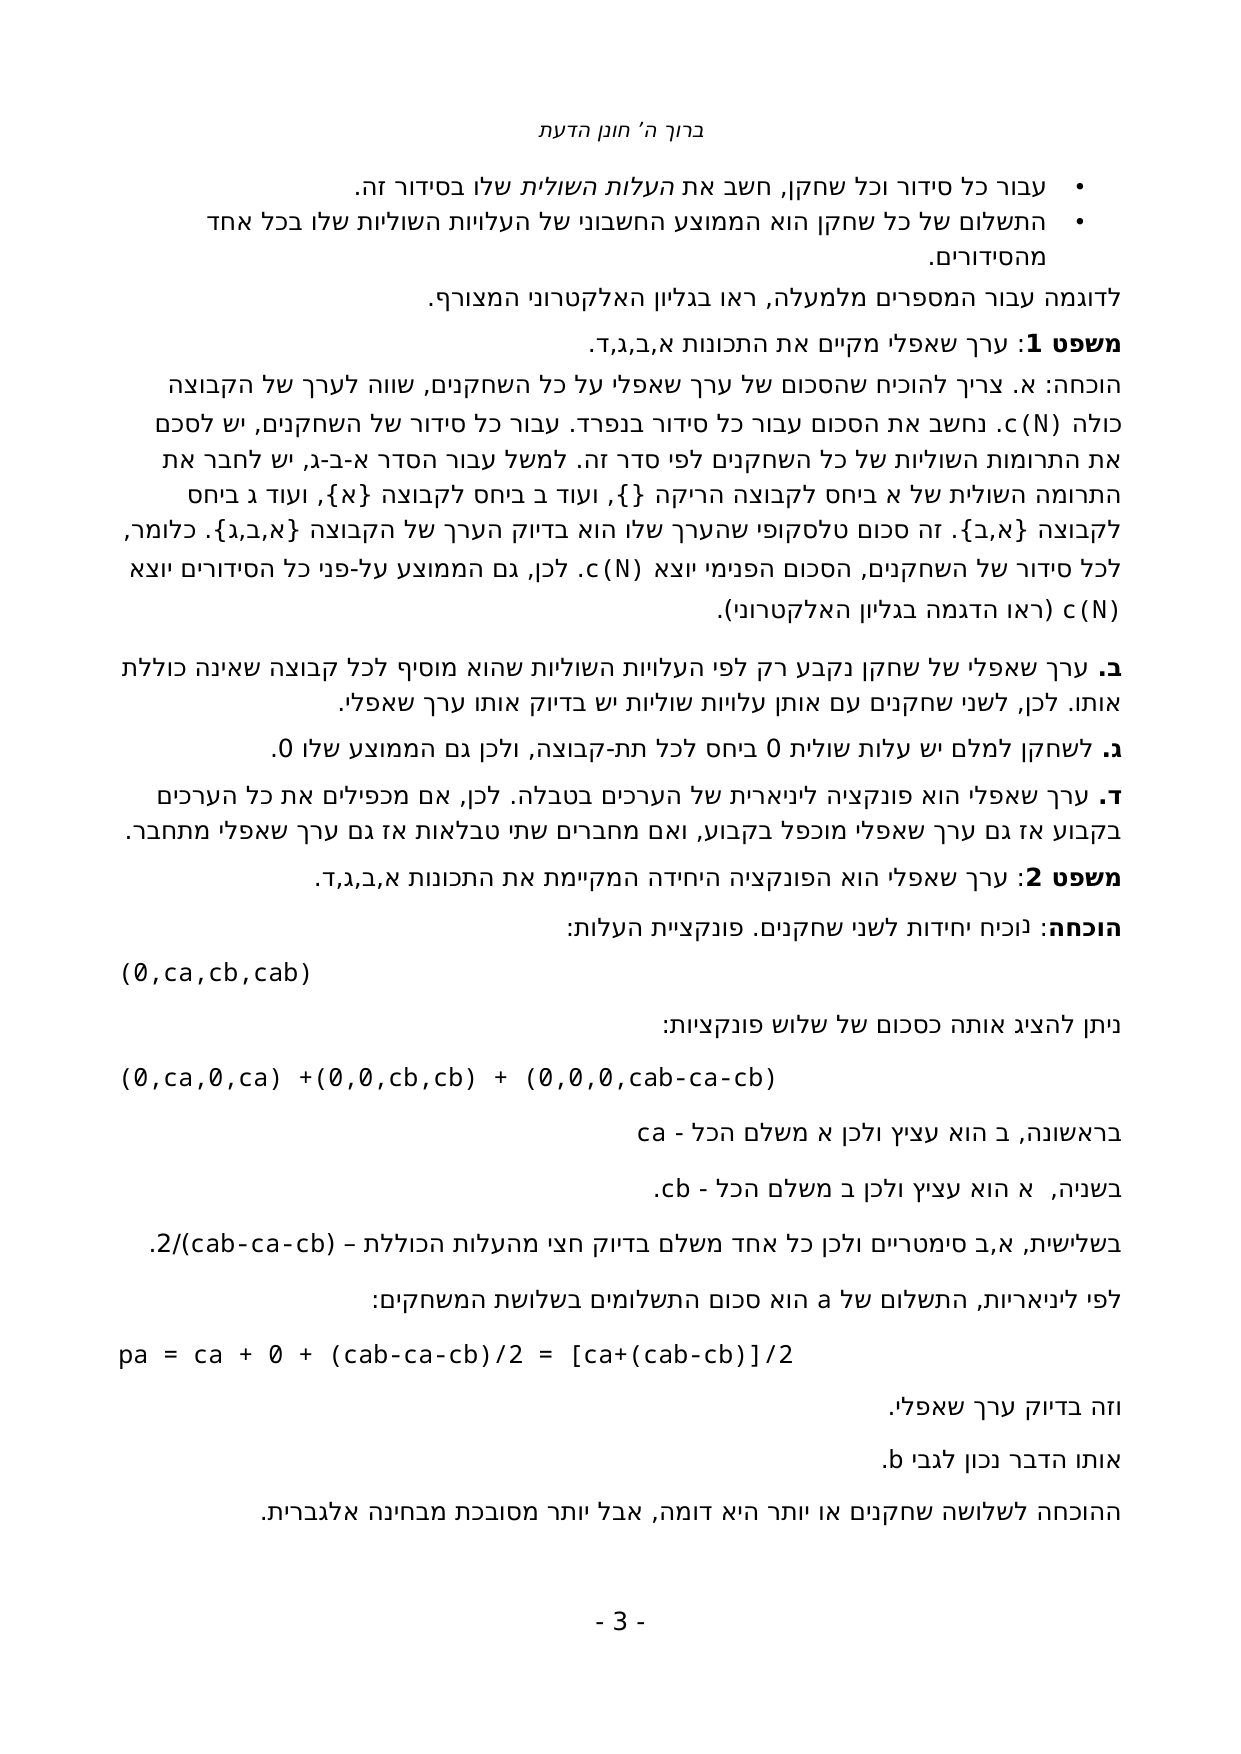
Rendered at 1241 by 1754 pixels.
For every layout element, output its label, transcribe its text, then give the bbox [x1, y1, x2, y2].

text (0,ca,cb,cab) [118, 954, 1122, 989]
text משפט 2: ערך שאפלי הוא הפונקציה היחידה המקיימת את התכונות א,ב,ג,ד. [118, 863, 1122, 892]
text בראשונה, ב הוא עציץ ולכן א משלם הכל - ca [118, 1115, 1122, 1149]
text הוכחה: נוכיח יחידות לשני שחקנים. פונקציית העלות: [118, 910, 1122, 942]
text לפי ליניאריות, התשלום של a הוא סכום התשלומים בשלושת המשחקים: [118, 1281, 1122, 1315]
text אותו הדבר נכון לגבי b. [118, 1442, 1122, 1476]
text בשלישית, א,ב סימטריים ולכן כל אחד משלם בדיוק חצי מהעלות הכוללת – (cab-ca-cb)/2. [118, 1226, 1122, 1260]
text pa = ca + 0 + (cab-ca-cb)/2 = [ca+(cab-cb)]/2 [118, 1337, 1122, 1371]
text ההוכחה לשלושה שחקנים או יותר היא דומה, אבל יותר מסובכת מבחינה אלגברית. [118, 1497, 1122, 1526]
text בשניה, א הוא עציץ ולכן ב משלם הכל - cb. [118, 1170, 1122, 1204]
text ד. ערך שאפלי הוא פונקציה ליניארית של הערכים בטבלה. לכן, אם מכפילים את כל הערכים בקבוע אז גם ערך שאפלי מוכפל בקבוע, ואם מחברים שתי טבלאות אז גם ערך שאפלי מתחבר. [118, 781, 1122, 846]
text ניתן להציג אותה כסכום של שלוש פונקציות: [118, 1010, 1122, 1039]
text משפט 1: ערך שאפלי מקיים את התכונות א,ב,ג,ד. [118, 330, 1122, 359]
text ב. ערך שאפלי של שחקן נקבע רק לפי העלויות השוליות שהוא מוסיף לכל קבוצה שאינה כוללת אותו. לכן, לשני שחקנים עם אותן עלויות שוליות יש בדיוק אותו ערך שאפלי. [118, 653, 1122, 717]
text ג. לשחקן למלם יש עלות שולית 0 ביחס לכל תת-קבוצה, ולכן גם הממוצע שלו 0. [118, 734, 1122, 764]
text הוכחה: א. צריך להוכיח שהסכום של ערך שאפלי על כל השחקנים, שווה לערך של הקבוצה כולה c(N). נחשב את הסכום עבור כל סידור בנפרד. עבור כל סידור של השחקנים, יש לסכם את התרומות השוליות של כל השחקנים לפי סדר זה. למשל עבור הסדר א-ב-ג, יש לחבר את התרומה השולית של א ביחס לקבוצה הריקה {}, ועוד ב ביחס לקבוצה {א}, ועוד ג ביחס לקבוצה {א,ב}. זה סכום טלסקופי שהערך שלו הוא בדיוק הערך של הקבוצה {א,ב,ג}. כלומר, לכל סידור של השחקנים, הסכום הפנימי יוצא c(N). לכן, גם הממוצע על-פני כל הסידורים יוצא c(N) (ראו הדגמה בגליון האלקטרוני). [118, 371, 1122, 625]
text לדוגמה עבור המספרים מלמעלה, ראו בגליון האלקטרוני המצורף. [118, 283, 1122, 312]
text וזה בדיוק ערך שאפלי. [118, 1392, 1122, 1421]
list עבור כל סידור וכל שחקן, חשב את העלות השולית שלו בסידור זה. [118, 172, 1084, 201]
text (0,ca,0,ca) +(0,0,cb,cb) + (0,0,0,cab-ca-cb) [118, 1059, 1122, 1094]
list התשלום של כל שחקן הוא הממוצע החשבוני של העלויות השוליות שלו בכל אחד מהסידורים. [118, 207, 1084, 271]
